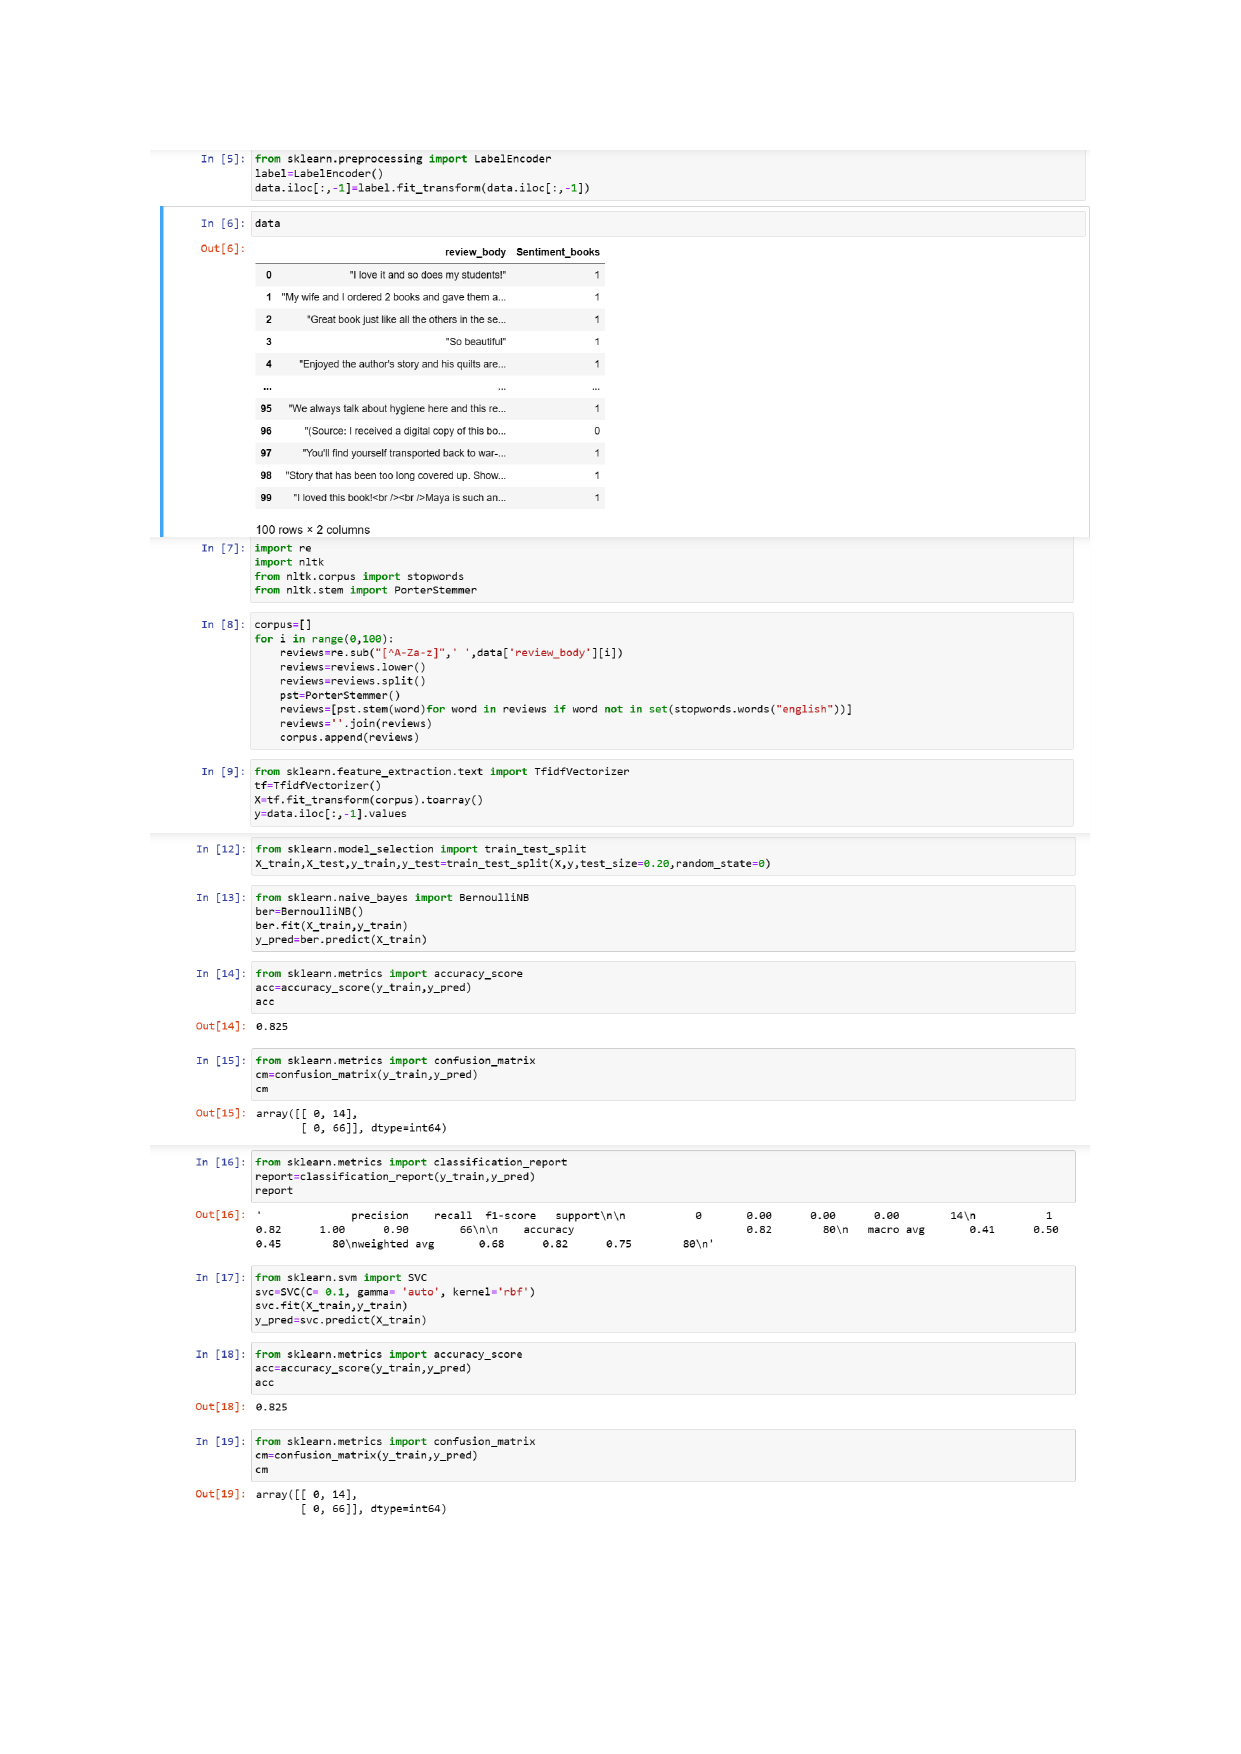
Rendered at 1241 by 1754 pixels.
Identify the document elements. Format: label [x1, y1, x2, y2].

picture [150, 150, 1091, 1523]
